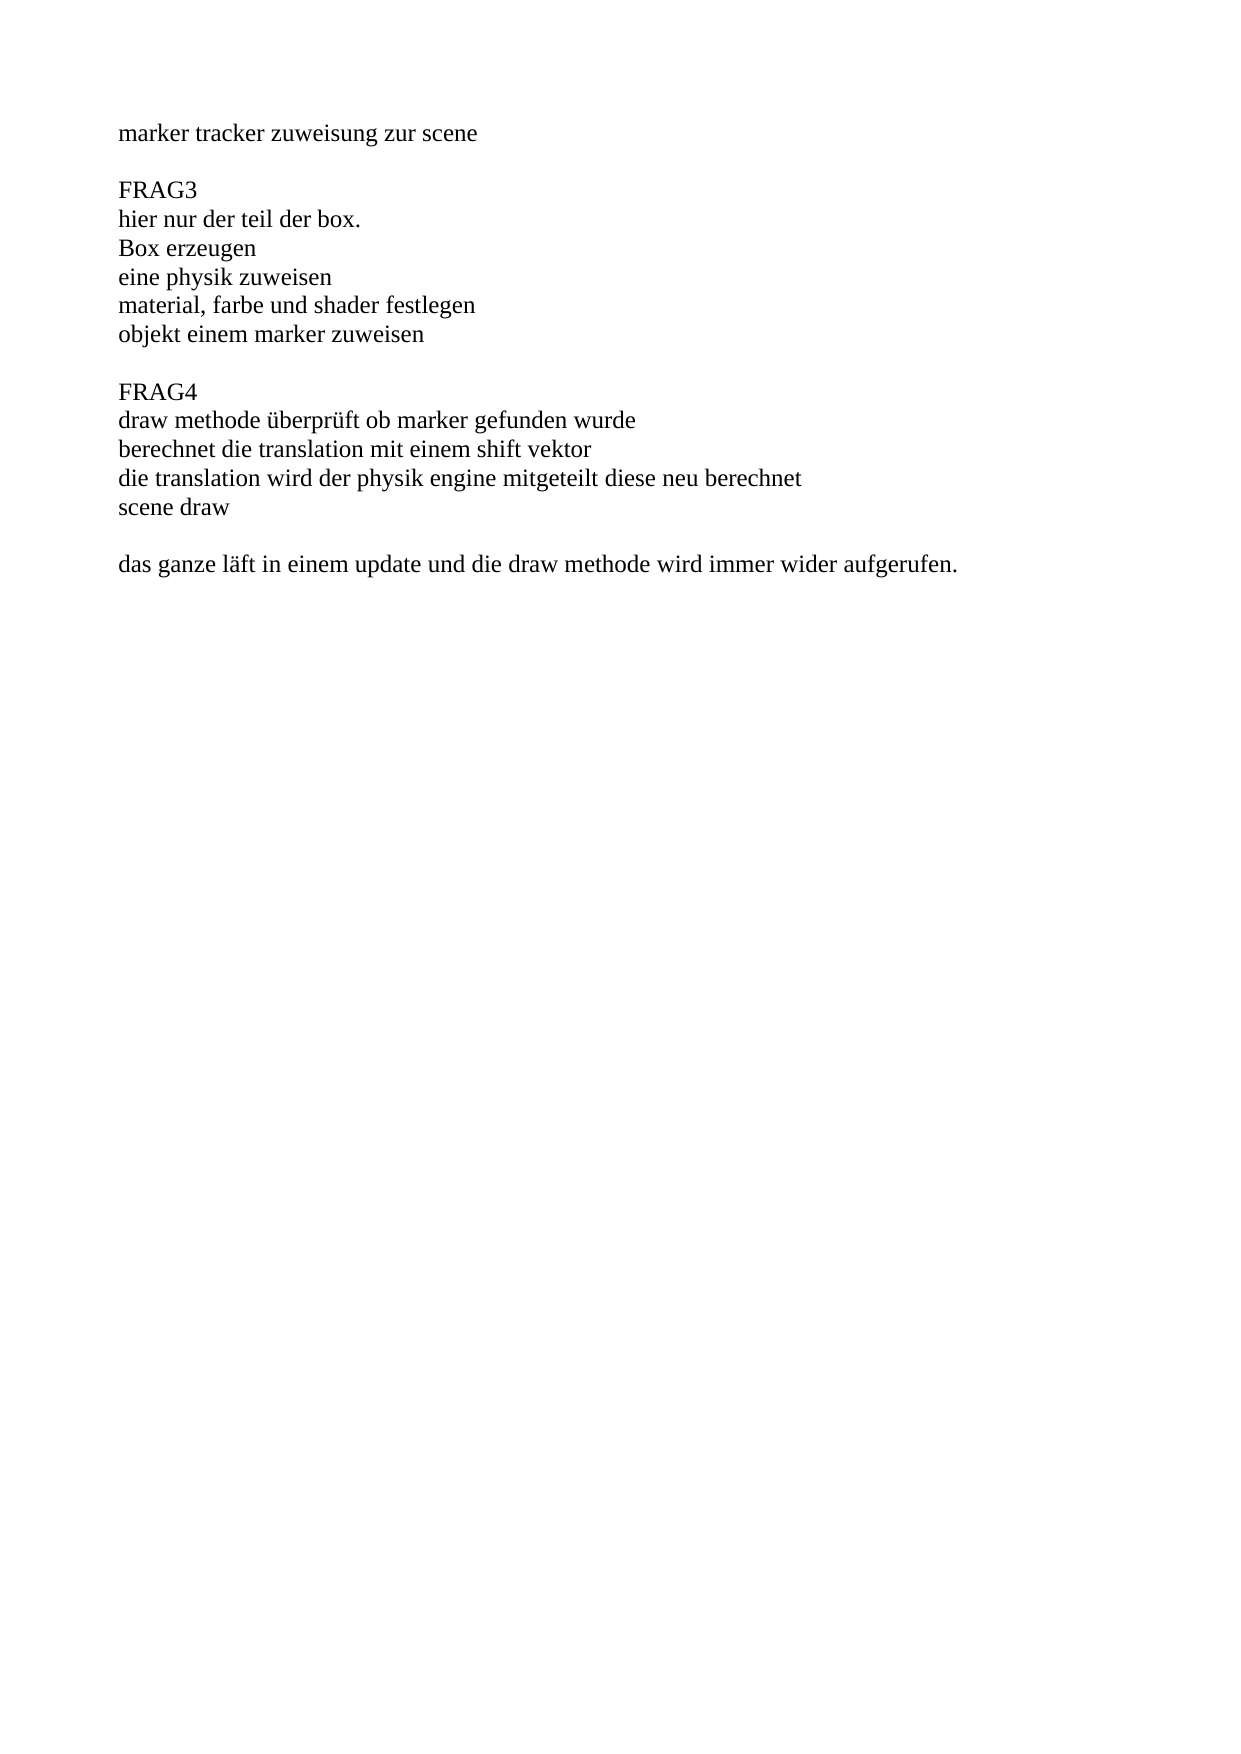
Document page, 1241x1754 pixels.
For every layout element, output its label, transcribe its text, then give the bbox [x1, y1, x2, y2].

text berechnet die translation mit einem shift vektor [118, 434, 1122, 463]
text FRAG4 [118, 377, 1122, 406]
text scene draw [118, 492, 1122, 521]
text das ganze läft in einem update und die draw methode wird immer wider aufgerufen. [118, 549, 1122, 578]
text objekt einem marker zuweisen [118, 319, 1122, 348]
text Box erzeugen [118, 233, 1122, 262]
text die translation wird der physik engine mitgeteilt diese neu berechnet [118, 463, 1122, 492]
text material, farbe und shader festlegen [118, 291, 1122, 319]
text hier nur der teil der box. [118, 204, 1122, 233]
text draw methode überprüft ob marker gefunden wurde [118, 406, 1122, 434]
text eine physik zuweisen [118, 262, 1122, 291]
text FRAG3 [118, 176, 1122, 204]
text marker tracker zuweisung zur scene [118, 118, 1122, 147]
